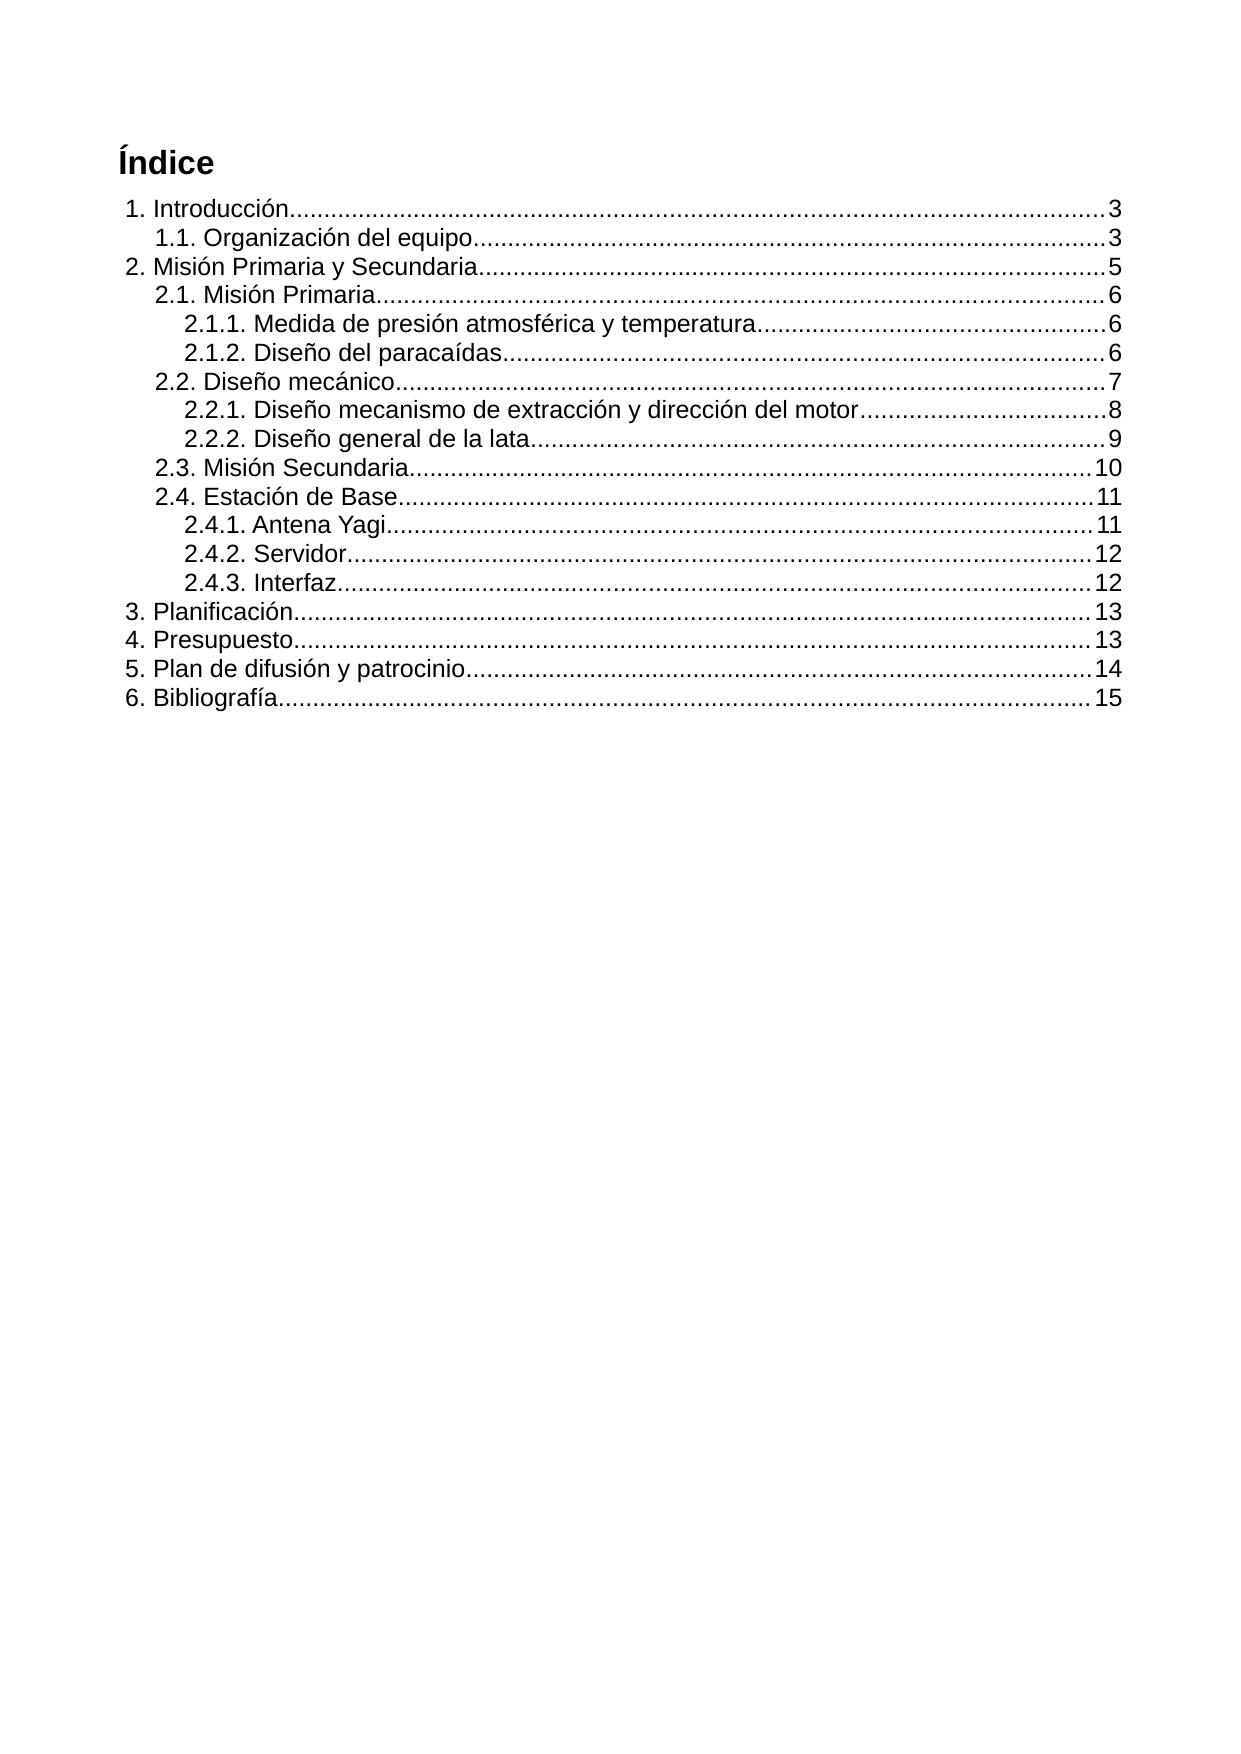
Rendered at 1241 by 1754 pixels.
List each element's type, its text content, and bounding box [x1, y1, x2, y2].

text 2.4.2. Servidor 12 [177, 539, 1122, 568]
text 2. Misión Primaria y Secundaria 5 [118, 252, 1122, 280]
text 4. Presupuesto 13 [118, 625, 1122, 654]
text 1.1. Organización del equipo 3 [148, 223, 1122, 252]
subtitle Índice [118, 143, 1122, 182]
text 1. Introducción 3 [118, 194, 1122, 223]
text 5. Plan de difusión y patrocinio 14 [118, 654, 1122, 683]
text 2.2. Diseño mecánico 7 [148, 367, 1122, 395]
text 2.2.2. Diseño general de la lata 9 [177, 424, 1122, 453]
text 2.1.1. Medida de presión atmosférica y temperatura 6 [177, 309, 1122, 338]
text 2.3. Misión Secundaria 10 [148, 453, 1122, 482]
text 2.1. Misión Primaria 6 [148, 280, 1122, 309]
text 2.1.2. Diseño del paracaídas 6 [177, 338, 1122, 367]
text 3. Planificación 13 [118, 597, 1122, 625]
text 2.4. Estación de Base 11 [148, 482, 1122, 510]
text 2.4.1. Antena Yagi 11 [177, 510, 1122, 539]
text 2.2.1. Diseño mecanismo de extracción y dirección del motor 8 [177, 395, 1122, 424]
text 6. Bibliografía 15 [118, 683, 1122, 712]
text 2.4.3. Interfaz 12 [177, 568, 1122, 597]
